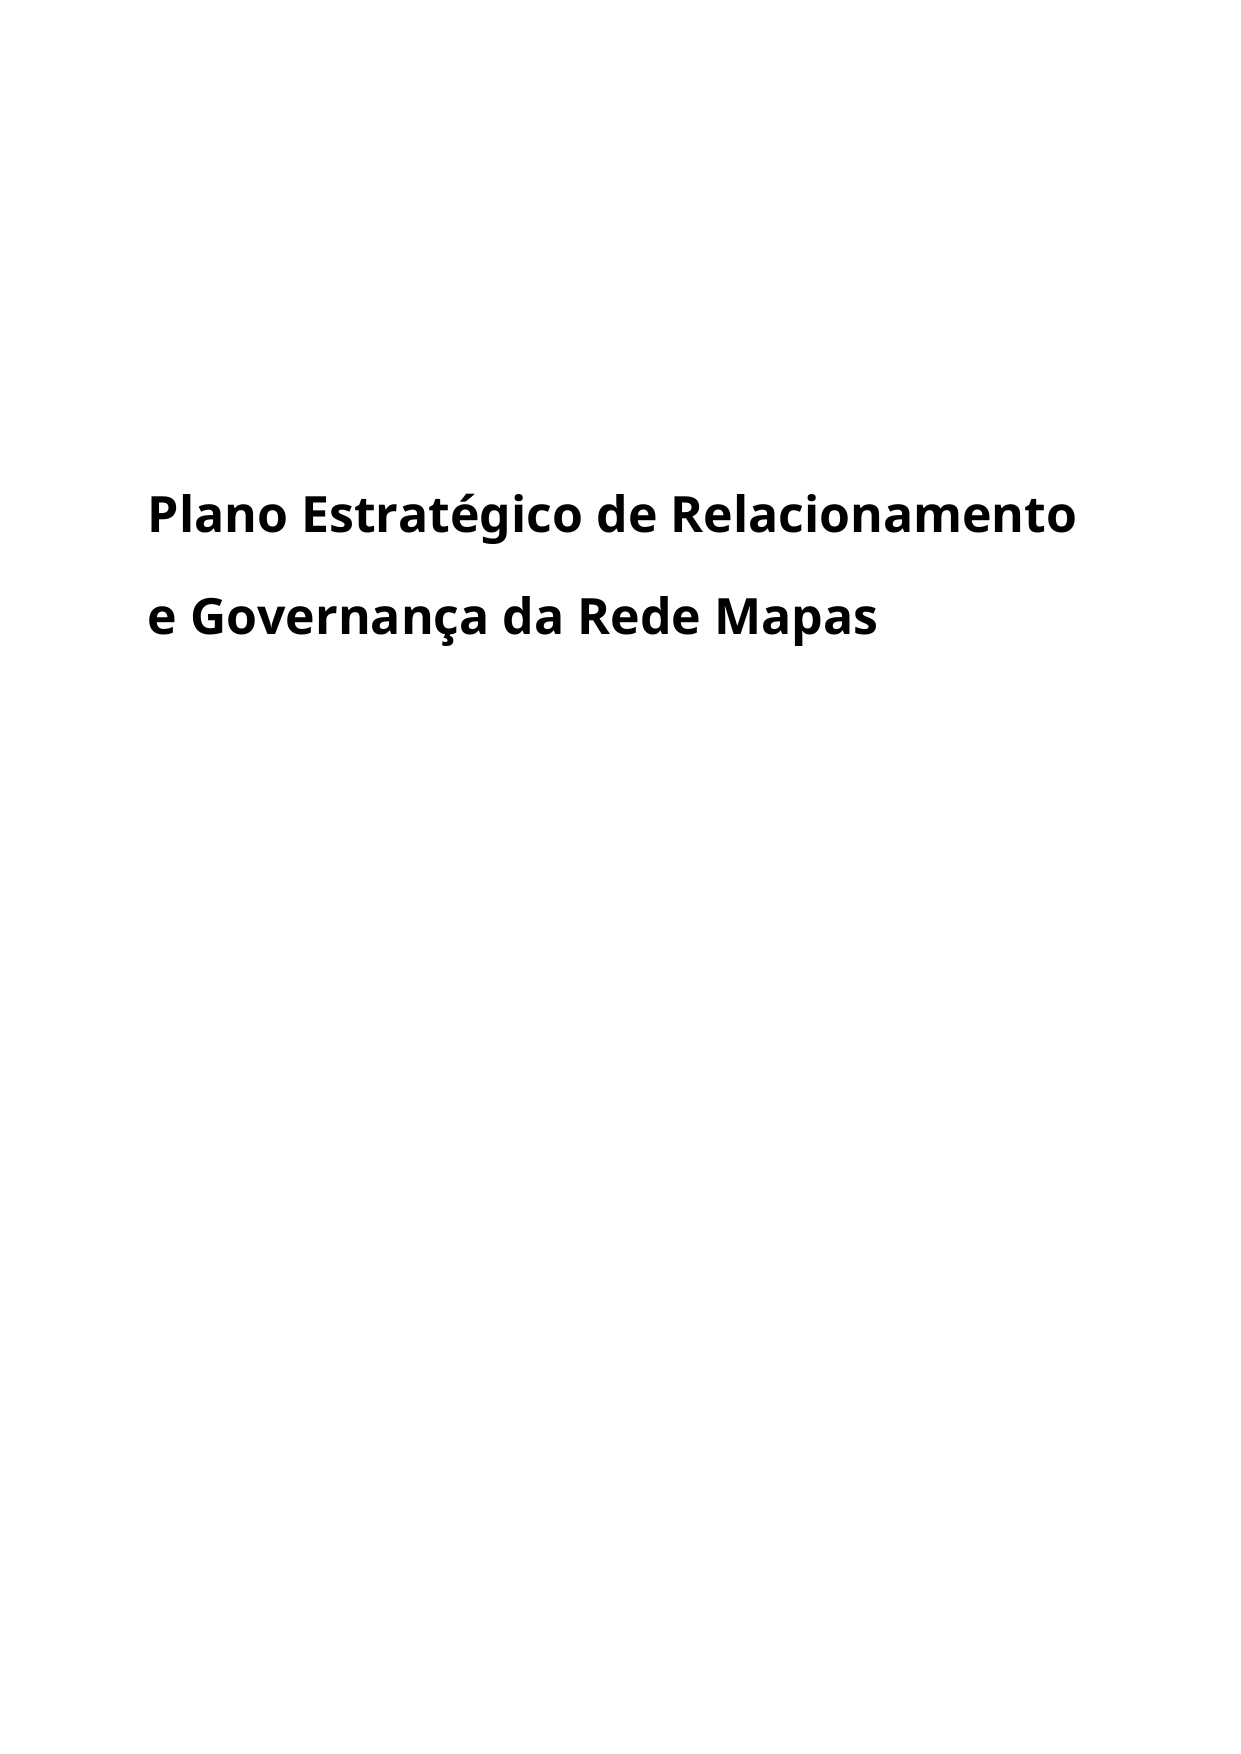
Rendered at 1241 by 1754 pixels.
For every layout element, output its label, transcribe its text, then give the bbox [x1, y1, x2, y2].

title Plano Estratégico de Relacionamento e Governança da Rede Mapas [148, 479, 1093, 649]
